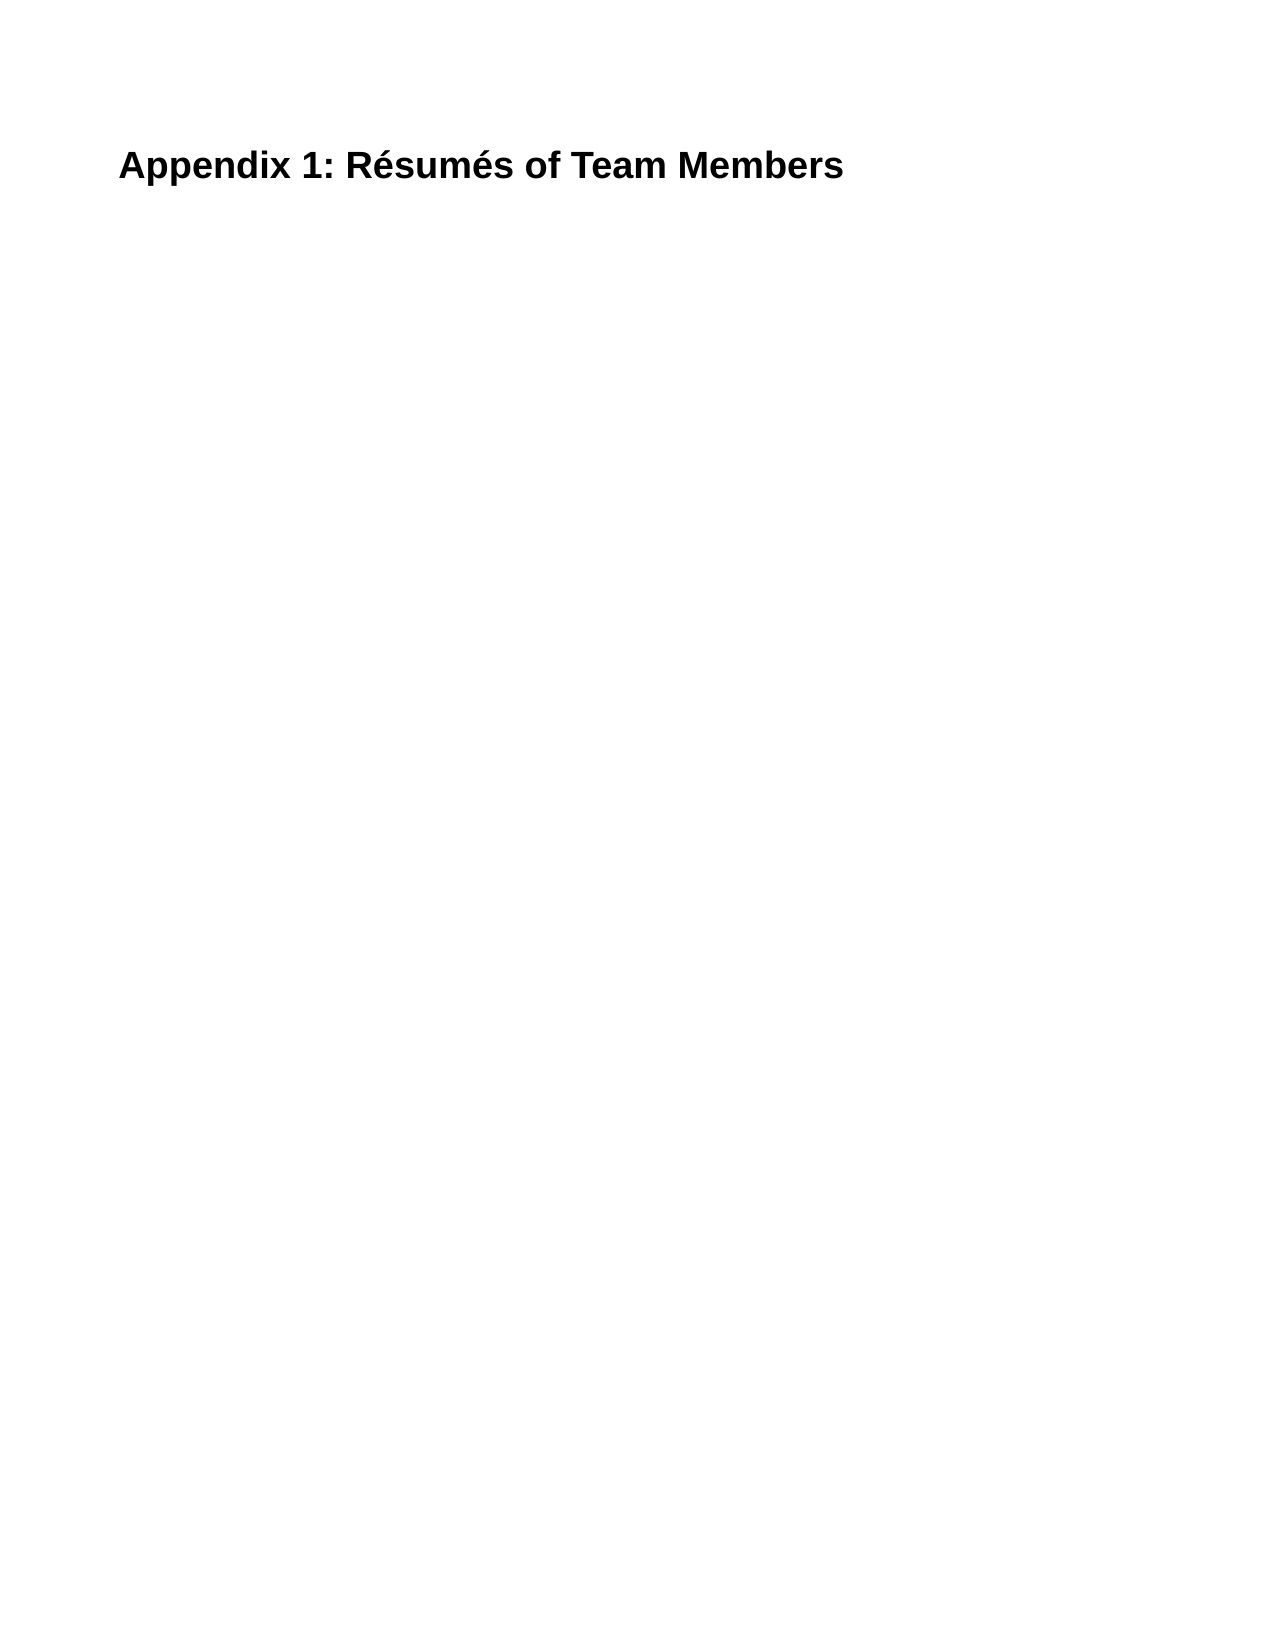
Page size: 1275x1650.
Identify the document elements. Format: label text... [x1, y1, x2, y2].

subtitle Appendix 1: Résumés of Team Members [118, 143, 1157, 187]
